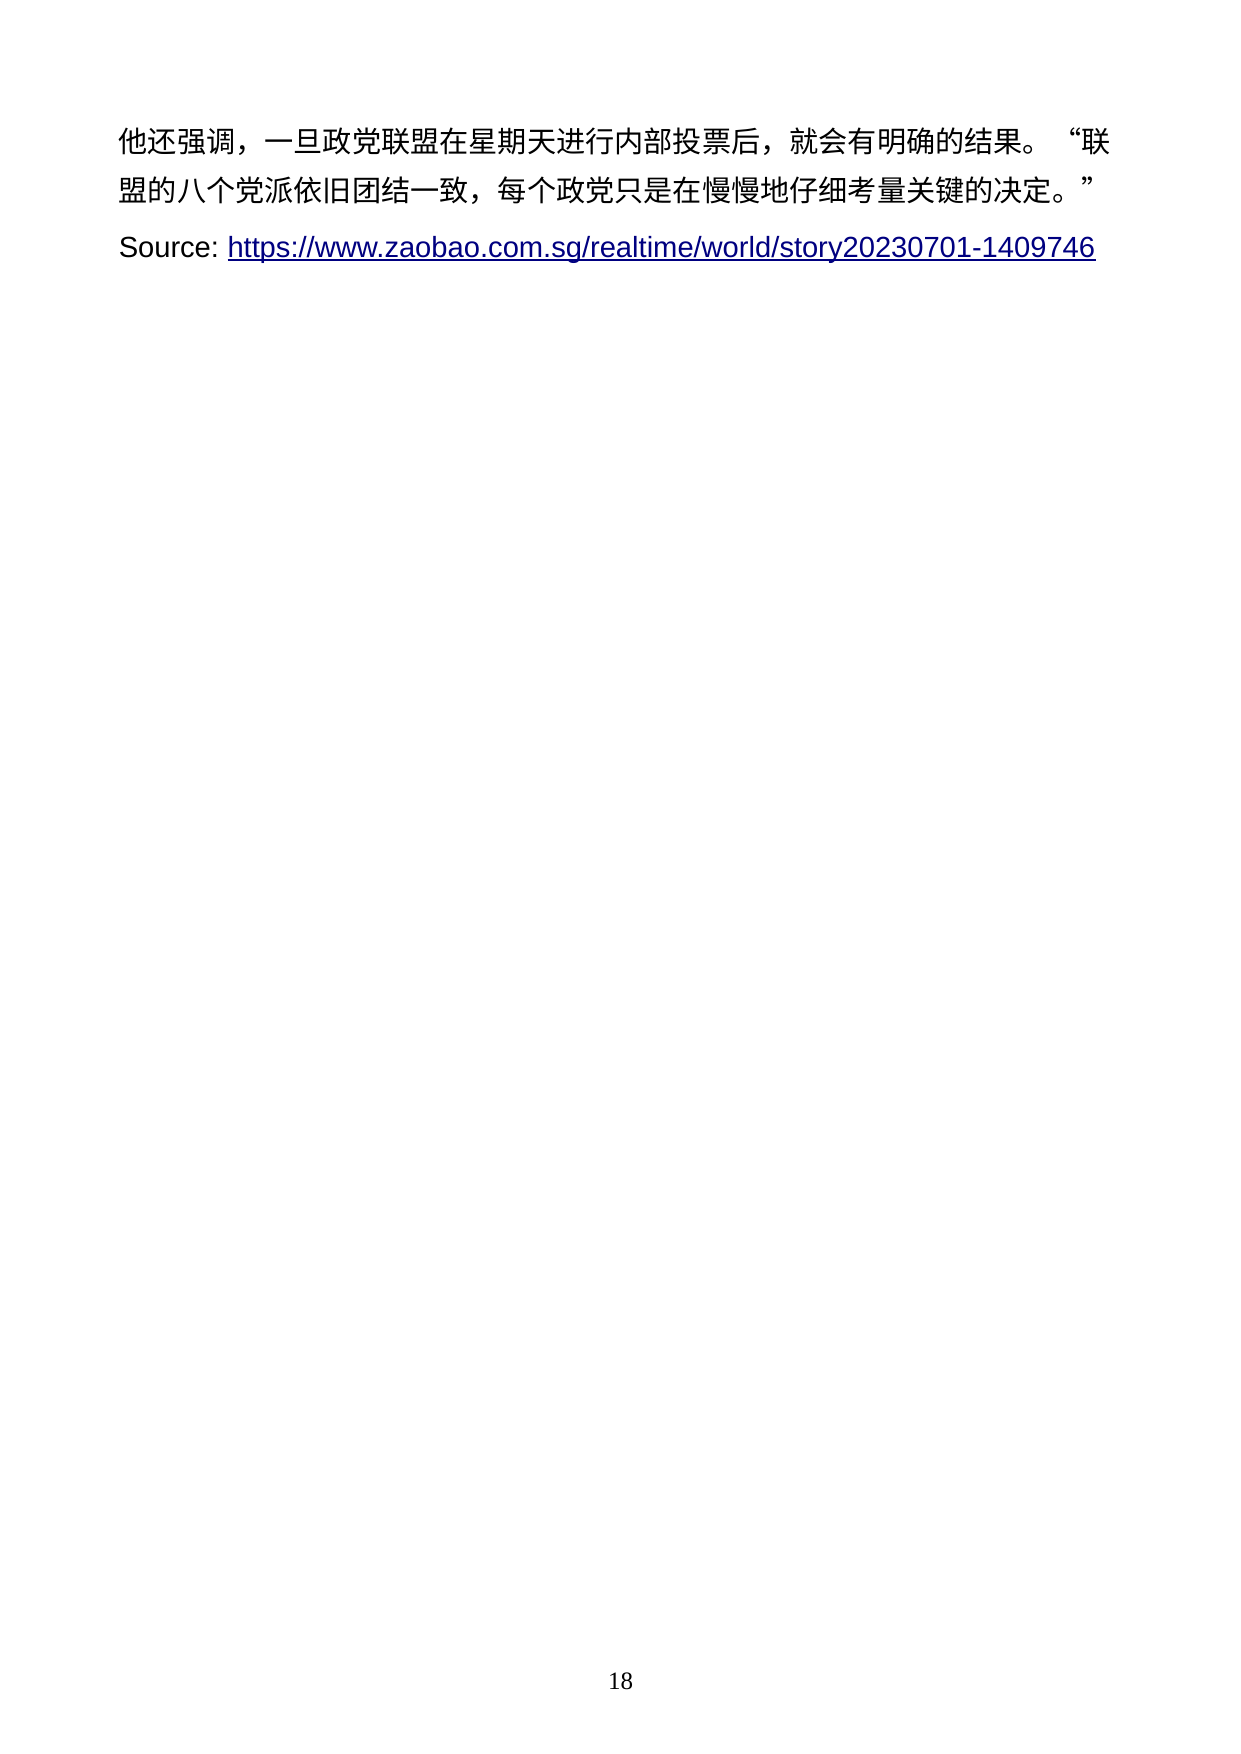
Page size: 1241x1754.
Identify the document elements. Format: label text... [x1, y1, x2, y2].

text Source: https://www.zaobao.com.sg/realtime/world/story20230701-1409746 [118, 230, 1122, 264]
text 他还强调，一旦政党联盟在星期天进行内部投票后，就会有明确的结果。“联盟的八个党派依旧团结一致，每个政党只是在慢慢地仔细考量关键的决定。” [118, 118, 1122, 209]
